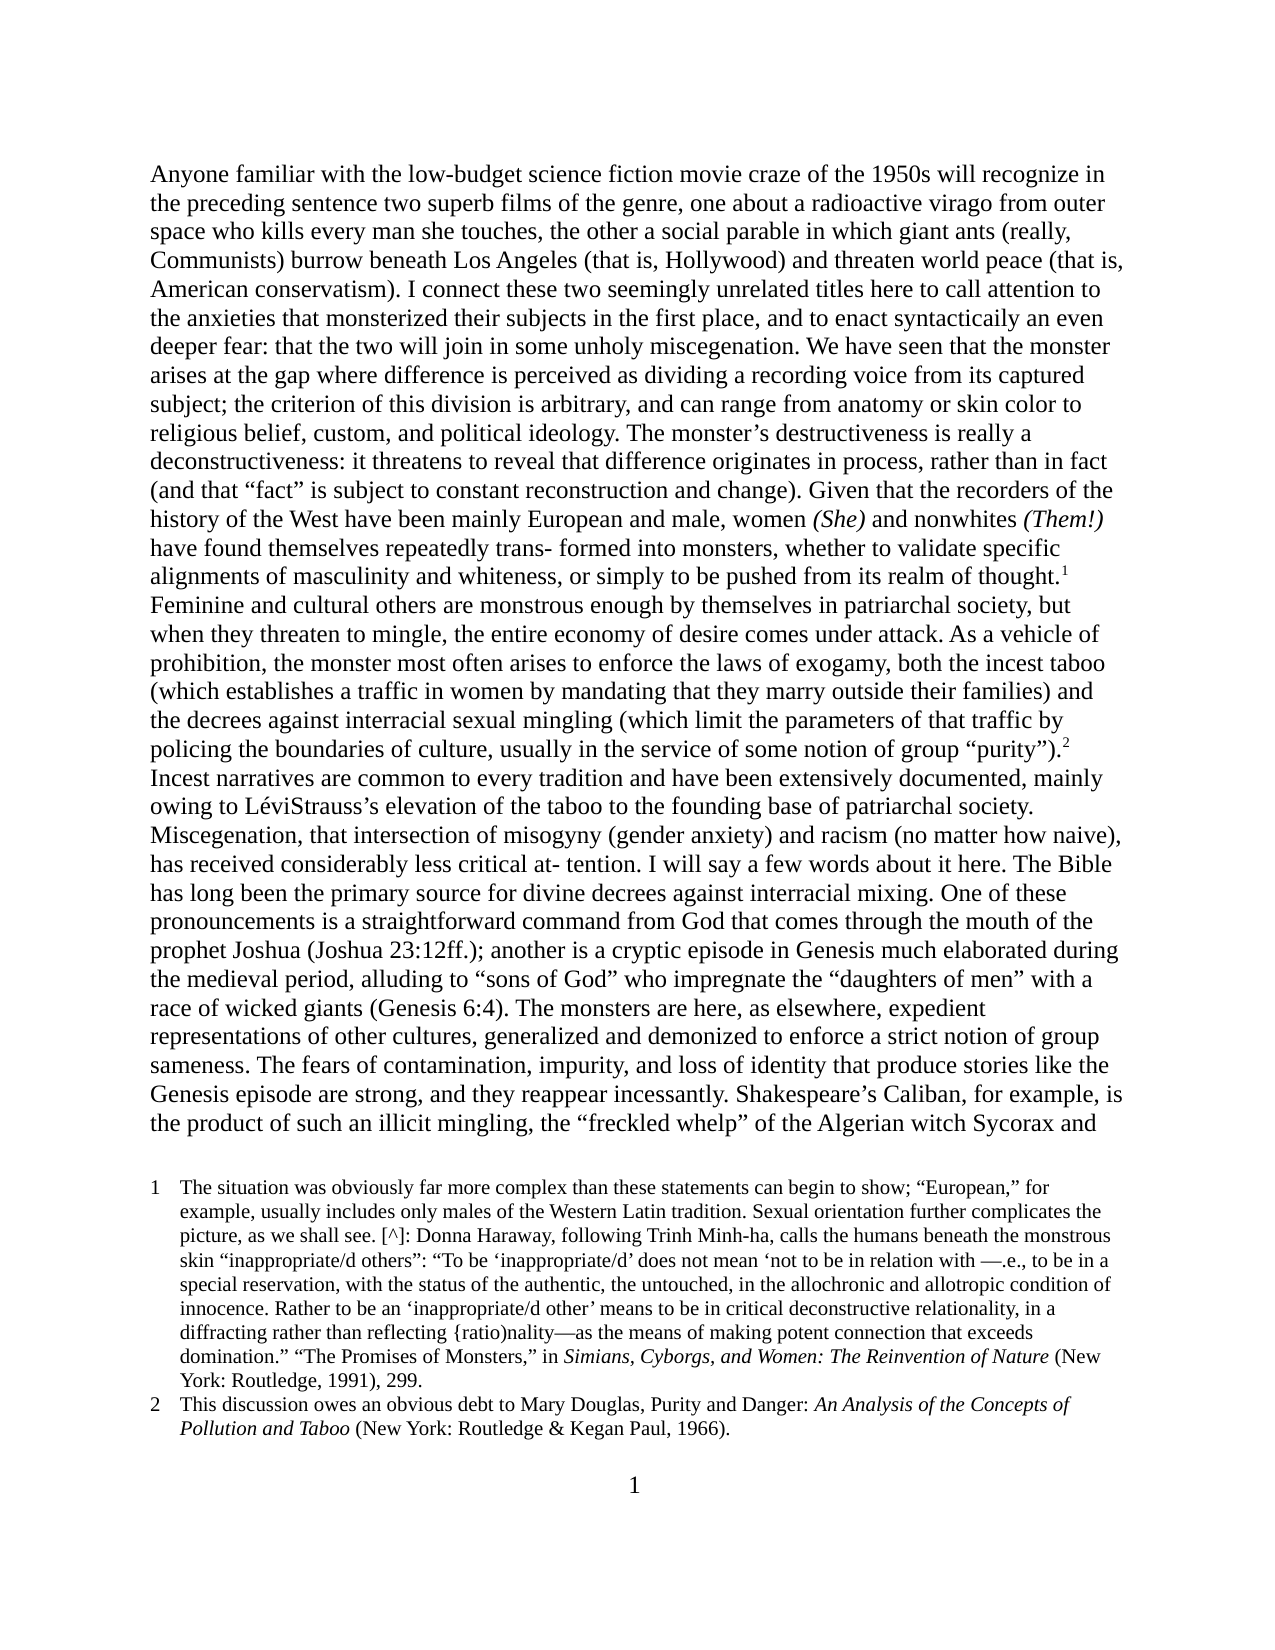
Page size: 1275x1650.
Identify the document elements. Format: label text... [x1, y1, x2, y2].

text This discussion owes an obvious debt to Mary Douglas, Purity and Danger: An Analysis of the Concepts of Pollution and Taboo (New York: Routledge & Kegan Paul, 1966). [150, 1392, 1125, 1440]
text Anyone familiar with the low-budget science fiction movie craze of the 1950s will recognize in the preceding sentence two superb films of the genre, one about a radioactive virago from outer space who kills every man she touches, the other a social parable in which giant ants (really, Communists) burrow beneath Los Angeles (that is, Hollywood) and threaten world peace (that is, American conservatism). I connect these two seemingly unrelated titles here to call attention to the anxieties that monsterized their subjects in the first place, and to enact syntacticaily an even deeper fear: that the two will join in some unholy miscegenation. We have seen that the monster arises at the gap where difference is perceived as dividing a recording voice from its captured subject; the criterion of this division is arbitrary, and can range from anatomy or skin color to religious belief, custom, and political ideology. The monster’s destructiveness is really a deconstructiveness: it threatens to reveal that difference originates in process, rather than in fact (and that “fact” is subject to constant reconstruction and change). Given that the recorders of the history of the West have been mainly European and male, women (She) and nonwhites (Them!) have found themselves repeatedly trans- formed into monsters, whether to validate specific alignments of masculinity and whiteness, or simply to be pushed from its realm of thought. Feminine and cultural others are monstrous enough by themselves in patriarchal society, but when they threaten to mingle, the entire economy of desire comes under attack. As a vehicle of prohibition, the monster most often arises to enforce the laws of exogamy, both the incest taboo (which establishes a traffic in women by mandating that they marry outside their families) and the decrees against interracial sexual mingling (which limit the parameters of that traffic by policing the boundaries of culture, usually in the service of some notion of group “purity”). Incest narratives are common to every tradition and have been extensively documented, mainly owing to LéviStrauss’s elevation of the taboo to the founding base of patriarchal society. Miscegenation, that intersection of misogyny (gender anxiety) and racism (no matter how naive), has received considerably less critical at- tention. I will say a few words about it here. The Bible has long been the primary source for divine decrees against interracial mixing. One of these pronouncements is a straightforward command from God that comes through the mouth of the prophet Joshua (Joshua 23:12ff.); another is a cryptic episode in Genesis much elaborated during the medieval period, alluding to “sons of God” who impregnate the “daughters of men” with a race of wicked giants (Genesis 6:4). The monsters are here, as elsewhere, expedient representations of other cultures, generalized and demonized to enforce a strict notion of group sameness. The fears of contamination, impurity, and loss of identity that produce stories like the Genesis episode are strong, and they reappear incessantly. Shakespeare’s Caliban, for example, is the product of such an illicit mingling, the “freckled whelp” of the Algerian witch Sycorax and [150, 159, 1125, 1136]
text The situation was obviously far more complex than these statements can begin to show; “European,” for example, usually includes only males of the Western Latin tradition. Sexual orientation further complicates the picture, as we shall see. [^]: Donna Haraway, following Trinh Minh-ha, calls the humans beneath the monstrous skin “inappropriate/d others”: “To be ‘inappropriate/d’ does not mean ‘not to be in relation with —.e., to be in a special reservation, with the status of the authentic, the untouched, in the allochronic and allotropic condition of innocence. Rather to be an ‘inappropriate/d other’ means to be in critical deconstructive relationality, in a diffracting rather than reflecting {ratio)nality—as the means of making potent connection that exceeds domination.” “The Promises of Monsters,” in Simians, Cyborgs, and Women: The Reinvention of Nature (New York: Routledge, 1991), 299. [150, 1175, 1125, 1392]
